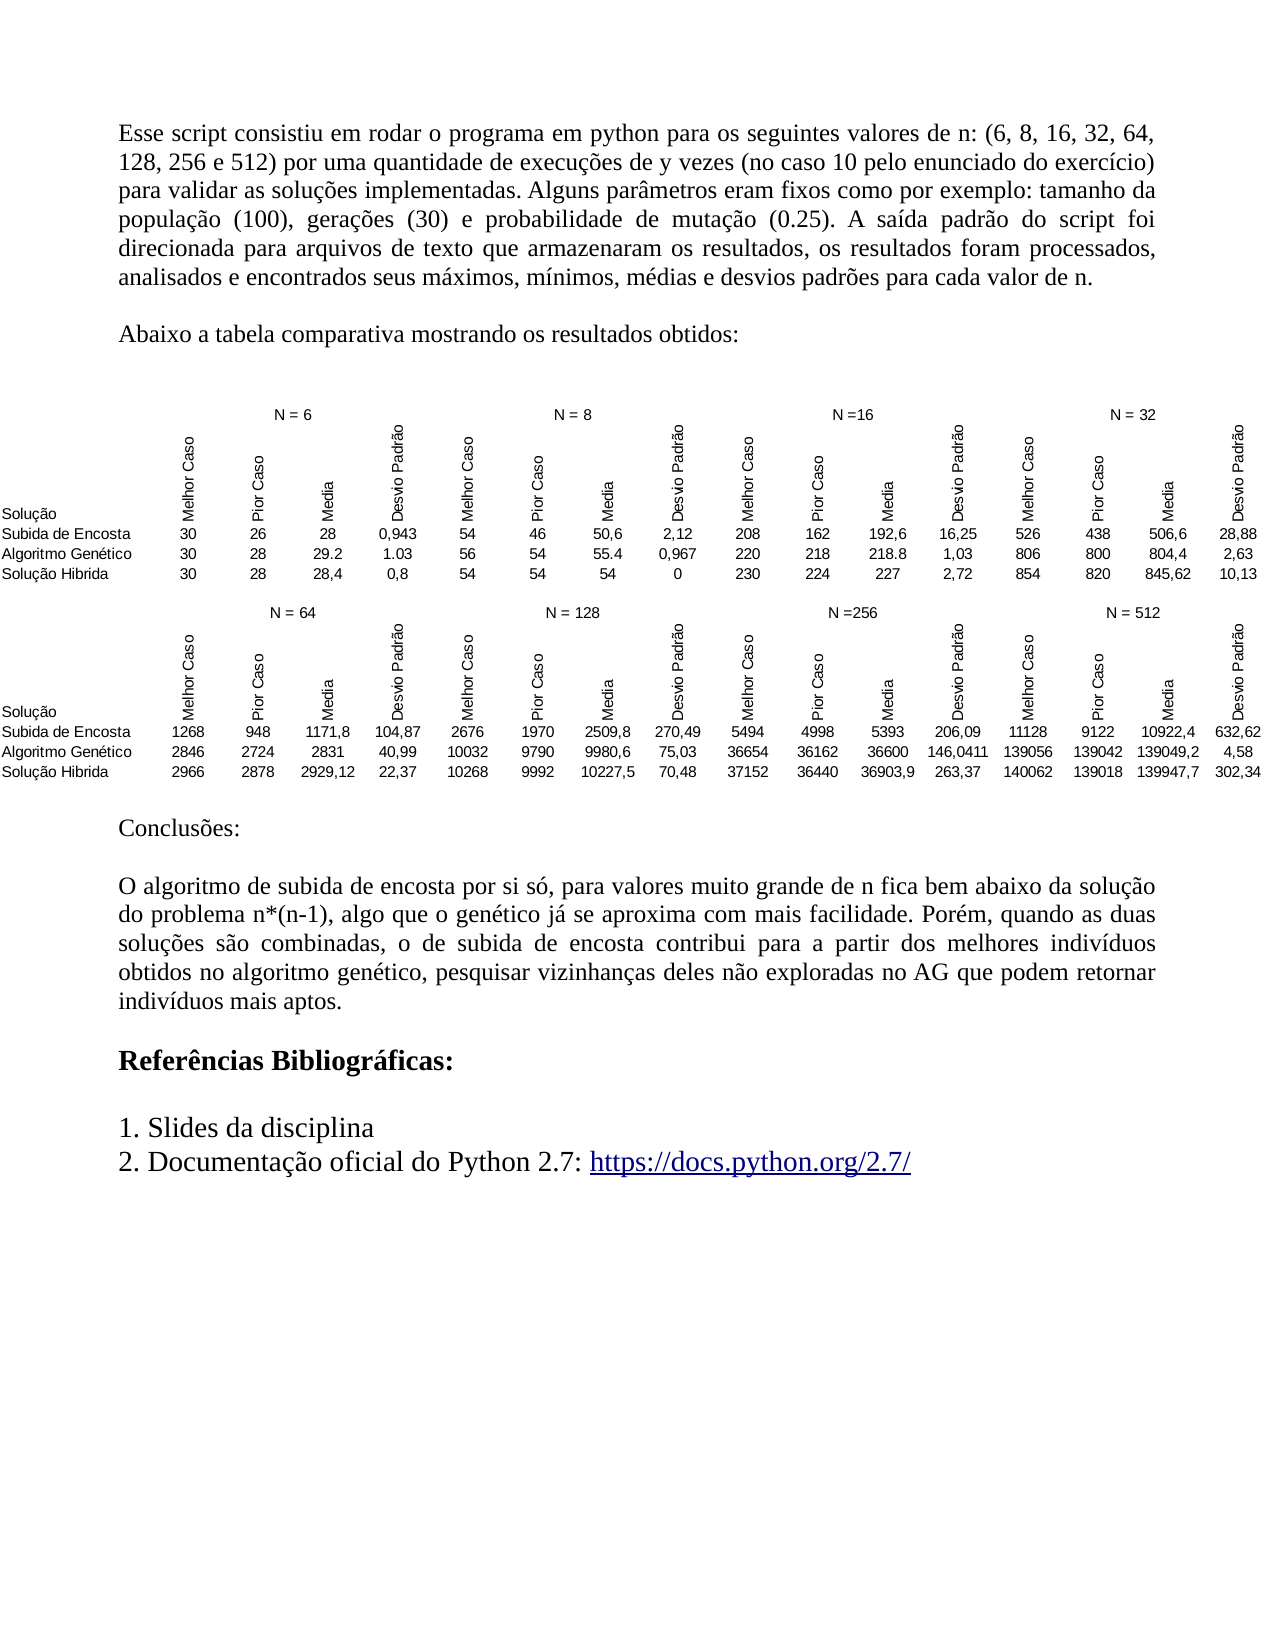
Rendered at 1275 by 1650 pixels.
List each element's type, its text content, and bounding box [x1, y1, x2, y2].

text 1. Slides da disciplina [118, 1110, 1157, 1144]
text Abaixo a tabela comparativa mostrando os resultados obtidos: [118, 319, 1157, 348]
text Referências Bibliográficas: [118, 1043, 1157, 1077]
text Conclusões: [118, 813, 1157, 842]
text Esse script consistiu em rodar o programa em python para os seguintes valores de n: (6, 8, 16, 32, 64, 128, 256 e 512) por uma quantidade de execuções de y vezes (no caso 10 pelo enunciado do exercício) para validar as soluções implementadas. Alguns parâmetros eram fixos como por exemplo: tamanho da população (100), gerações (30) e probabilidade de mutação (0.25). A saída padrão do script foi direcionada para arquivos de texto que armazenaram os resultados, os resultados foram processados, analisados e encontrados seus máximos, mínimos, médias e desvios padrões para cada valor de n. [118, 118, 1157, 291]
text 2. Documentação oficial do Python 2.7: https://docs.python.org/2.7/ [118, 1144, 1157, 1177]
text O algoritmo de subida de encosta por si só, para valores muito grande de n fica bem abaixo da solução do problema n*(n-1), algo que o genético já se aproxima com mais facilidade. Porém, quando as duas soluções são combinadas, o de subida de encosta contribui para a partir dos melhores indivíduos obtidos no algoritmo genético, pesquisar vizinhanças deles não exploradas no AG que podem retornar indivíduos mais aptos. [118, 871, 1157, 1014]
